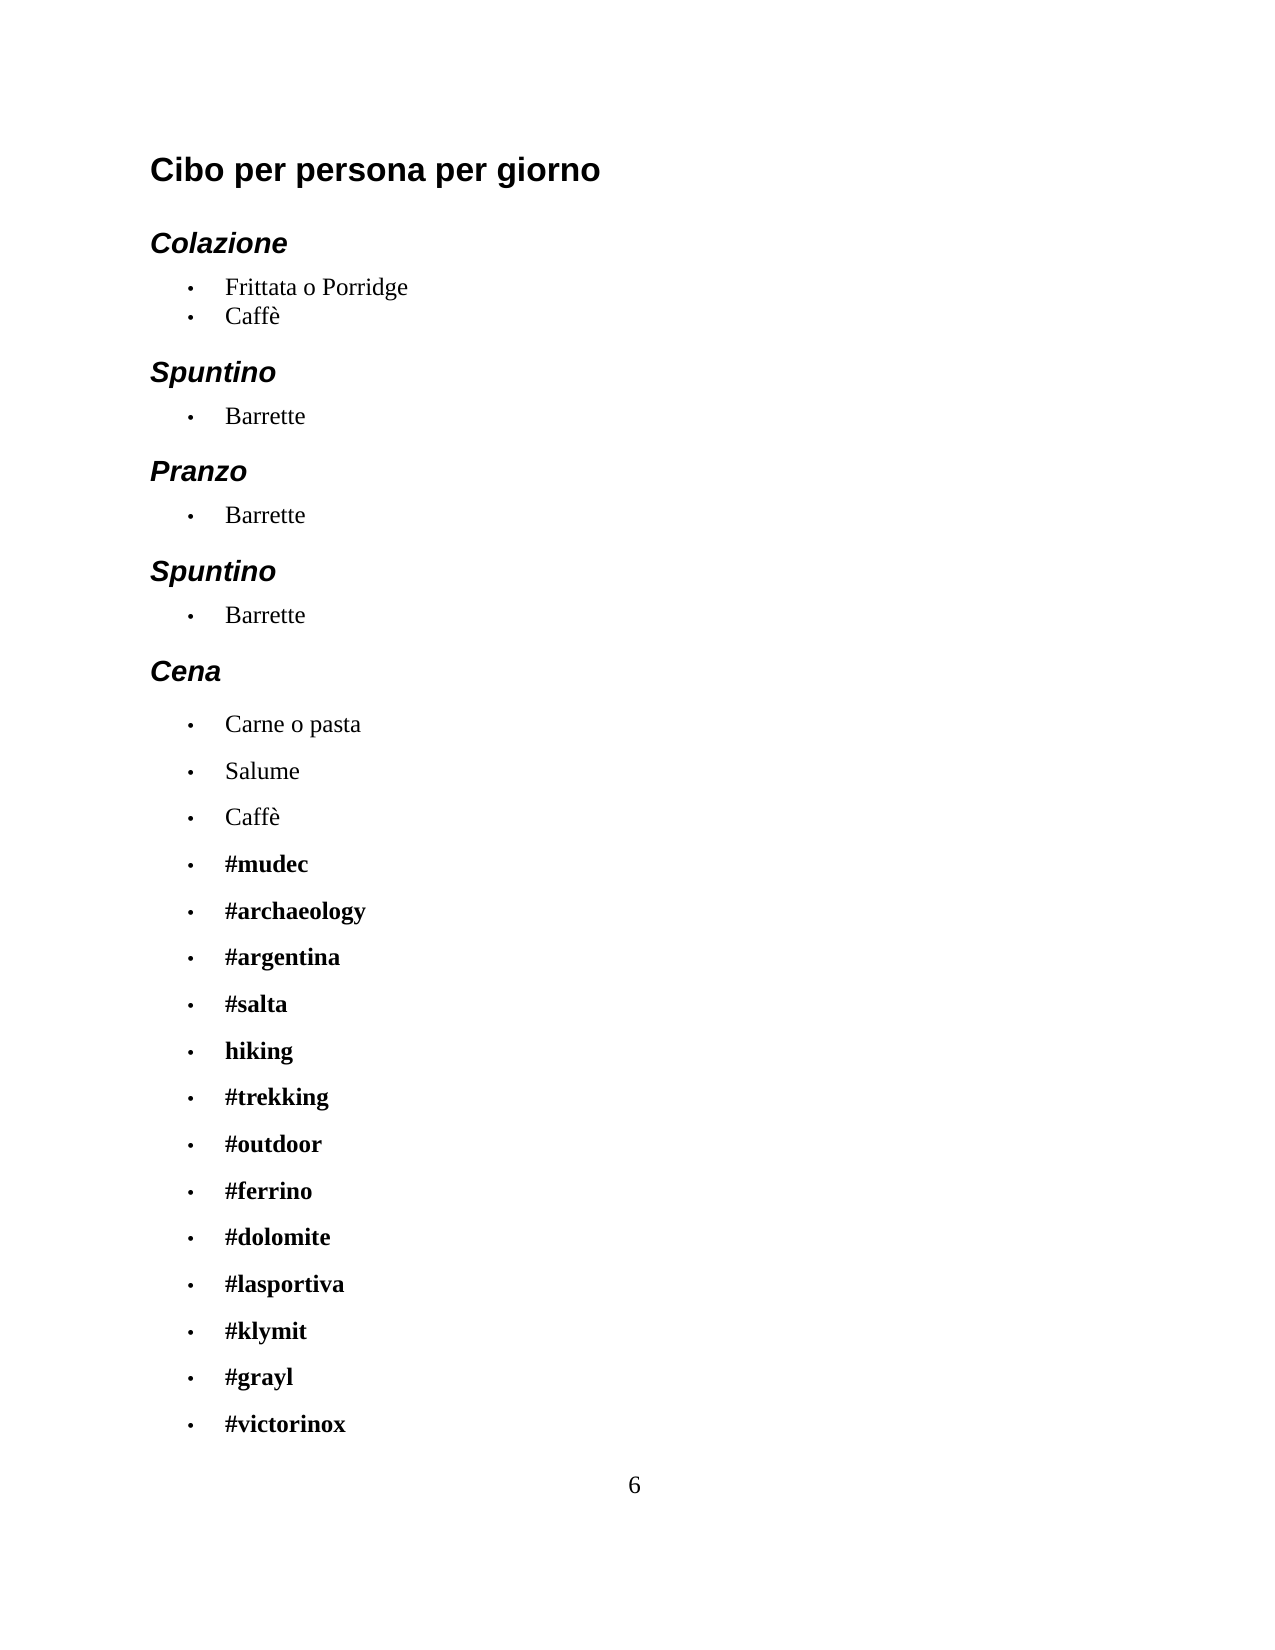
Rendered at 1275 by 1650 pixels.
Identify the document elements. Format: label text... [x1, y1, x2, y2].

list Barrette [187, 501, 1125, 529]
list Caffè [187, 301, 1125, 330]
list #grayl [187, 1362, 1125, 1391]
list Salume [187, 756, 1125, 784]
list Caffè [187, 802, 1125, 831]
subtitle Cibo per persona per giorno [150, 150, 1125, 189]
list #klymit [187, 1316, 1125, 1344]
list #dolomite [187, 1222, 1125, 1251]
subtitle Pranzo [150, 454, 1125, 488]
list hiking [187, 1036, 1125, 1064]
list Carne o pasta [187, 709, 1125, 738]
list #lasportiva [187, 1269, 1125, 1298]
list Frittata o Porridge [187, 272, 1125, 301]
list #mudec [187, 849, 1125, 878]
list Barrette [187, 600, 1125, 629]
list #ferrino [187, 1176, 1125, 1204]
list #archaeology [187, 896, 1125, 924]
subtitle Cena [150, 654, 1125, 688]
list #trekking [187, 1082, 1125, 1111]
subtitle Spuntino [150, 355, 1125, 388]
subtitle Spuntino [150, 554, 1125, 588]
list #argentina [187, 942, 1125, 971]
list Barrette [187, 401, 1125, 429]
subtitle Colazione [150, 226, 1125, 260]
list #victorinox [187, 1409, 1125, 1438]
list #salta [187, 989, 1125, 1018]
list #outdoor [187, 1129, 1125, 1158]
